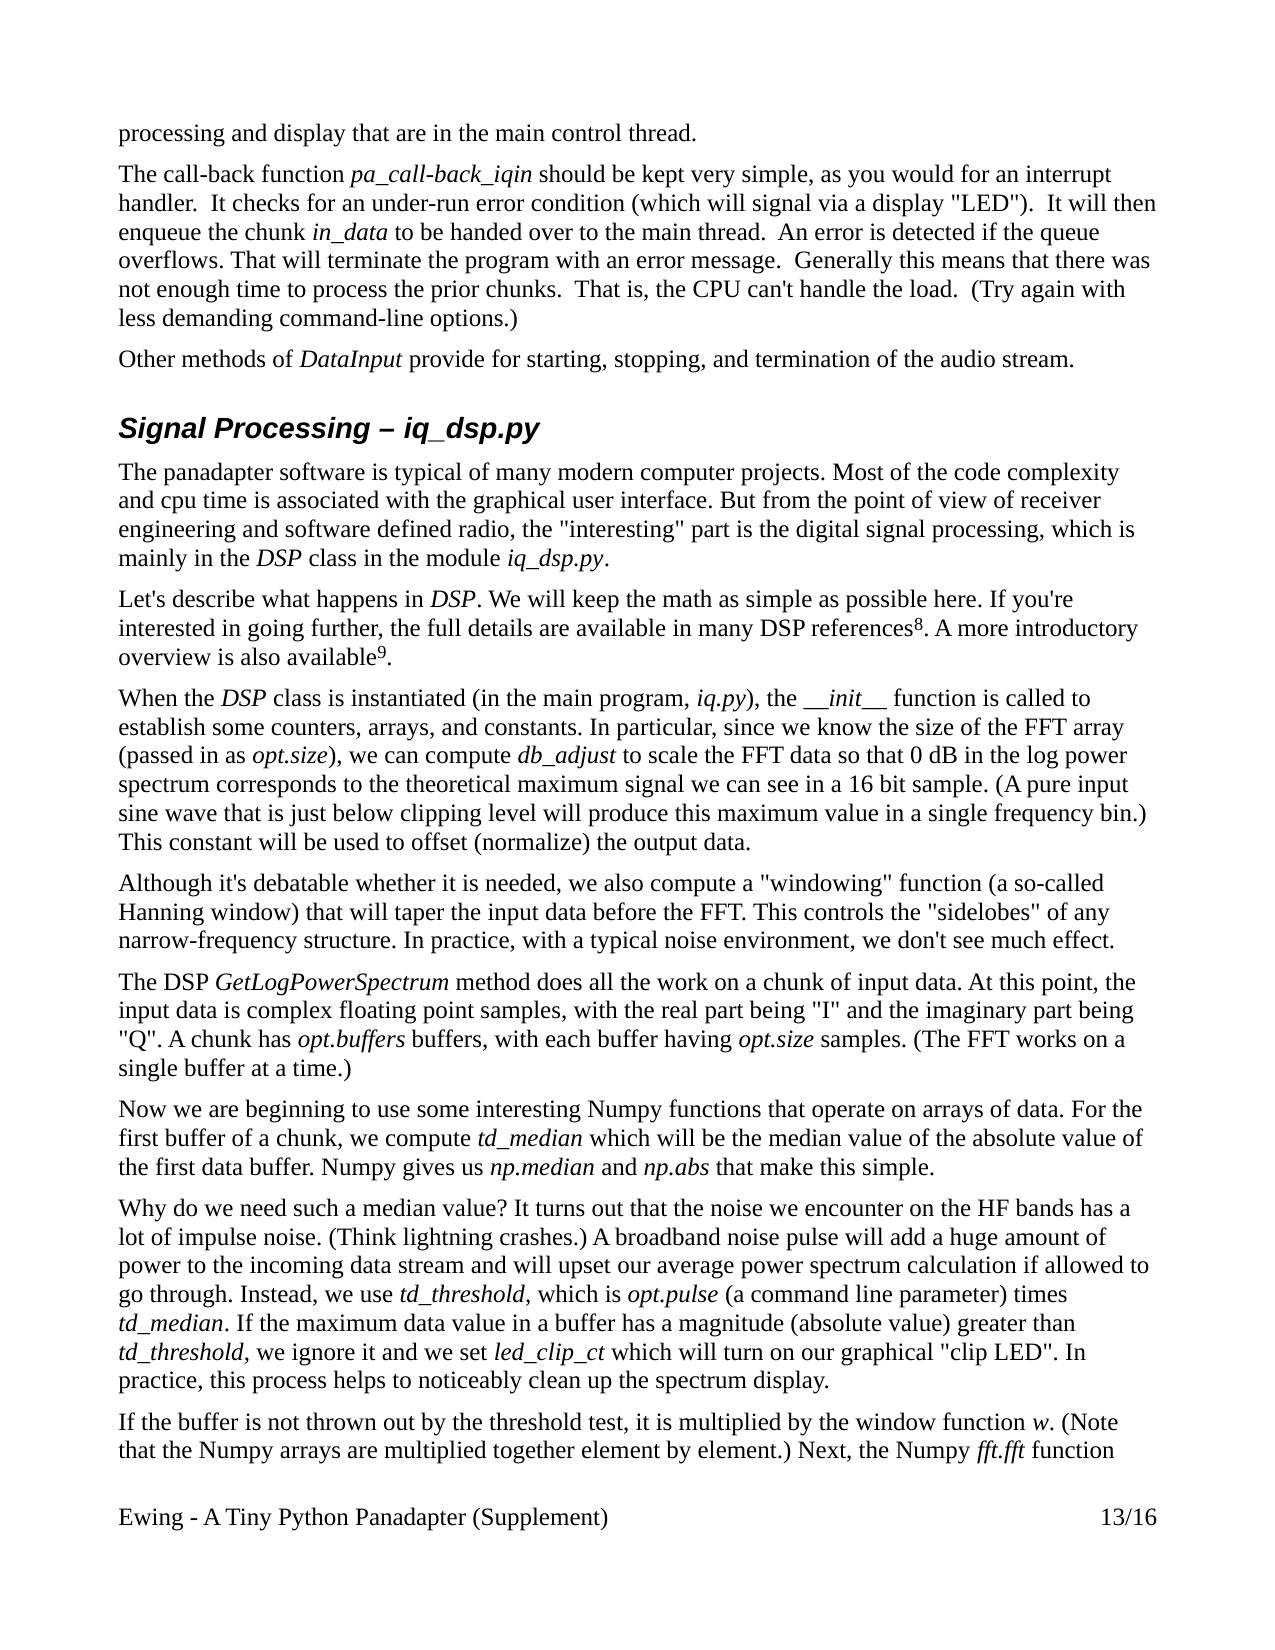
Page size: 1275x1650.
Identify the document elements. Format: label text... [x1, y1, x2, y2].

text When the DSP class is instantiated (in the main program, iq.py), the __init__ function is called to establish some counters, arrays, and constants. In particular, since we know the size of the FFT array (passed in as opt.size), we can compute db_adjust to scale the FFT data so that 0 dB in the log power spectrum corresponds to the theoretical maximum signal we can see in a 16 bit sample. (A pure input sine wave that is just below clipping level will produce this maximum value in a single frequency bin.) This constant will be used to offset (normalize) the output data. [118, 683, 1157, 855]
text Although it's debatable whether it is needed, we also compute a "windowing" function (a so-called Hanning window) that will taper the input data before the FFT. This controls the "sidelobes" of any narrow-frequency structure. In practice, with a typical noise environment, we don't see much effect. [118, 868, 1157, 954]
text Now we are beginning to use some interesting Numpy functions that operate on arrays of data. For the first buffer of a chunk, we compute td_median which will be the median value of the absolute value of the first data buffer. Numpy gives us np.median and np.abs that make this simple. [118, 1094, 1157, 1180]
text If the buffer is not thrown out by the threshold test, it is multiplied by the window function w. (Note that the Numpy arrays are multiplied together element by element.) Next, the Numpy fft.fft function [118, 1407, 1157, 1464]
text The DSP GetLogPowerSpectrum method does all the work on a chunk of input data. At this point, the input data is complex floating point samples, with the real part being "I" and the imaginary part being "Q". A chunk has opt.buffers buffers, with each buffer having opt.size samples. (The FFT works on a single buffer at a time.) [118, 967, 1157, 1082]
text Let's describe what happens in DSP. We will keep the math as simple as possible here. If you're interested in going further, the full details are available in many DSP references. A more introductory overview is also available. [118, 584, 1157, 670]
text The call-back function pa_call-back_iqin should be kept very simple, as you would for an interrupt handler. It checks for an under-run error condition (which will signal via a display "LED"). It will then enqueue the chunk in_data to be handed over to the main thread. An error is detected if the queue overflows. That will terminate the program with an error message. Generally this means that there was not enough time to process the prior chunks. That is, the CPU can't handle the load. (Try again with less demanding command-line options.) [118, 159, 1157, 332]
subtitle Signal Processing – iq_dsp.py [118, 411, 1157, 444]
text Other methods of DataInput provide for starting, stopping, and termination of the audio stream. [118, 344, 1157, 373]
text The panadapter software is typical of many modern computer projects. Most of the code complexity and cpu time is associated with the graphical user interface. But from the point of view of receiver engineering and software defined radio, the "interesting" part is the digital signal processing, which is mainly in the DSP class in the module iq_dsp.py. [118, 457, 1157, 572]
text processing and display that are in the main control thread. [118, 118, 1157, 147]
text Why do we need such a median value? It turns out that the noise we encounter on the HF bands has a lot of impulse noise. (Think lightning crashes.) A broadband noise pulse will add a huge amount of power to the incoming data stream and will upset our average power spectrum calculation if allowed to go through. Instead, we use td_threshold, which is opt.pulse (a command line parameter) times td_median. If the maximum data value in a buffer has a magnitude (absolute value) greater than td_threshold, we ignore it and we set led_clip_ct which will turn on our graphical "clip LED". In practice, this process helps to noticeably clean up the spectrum display. [118, 1193, 1157, 1394]
